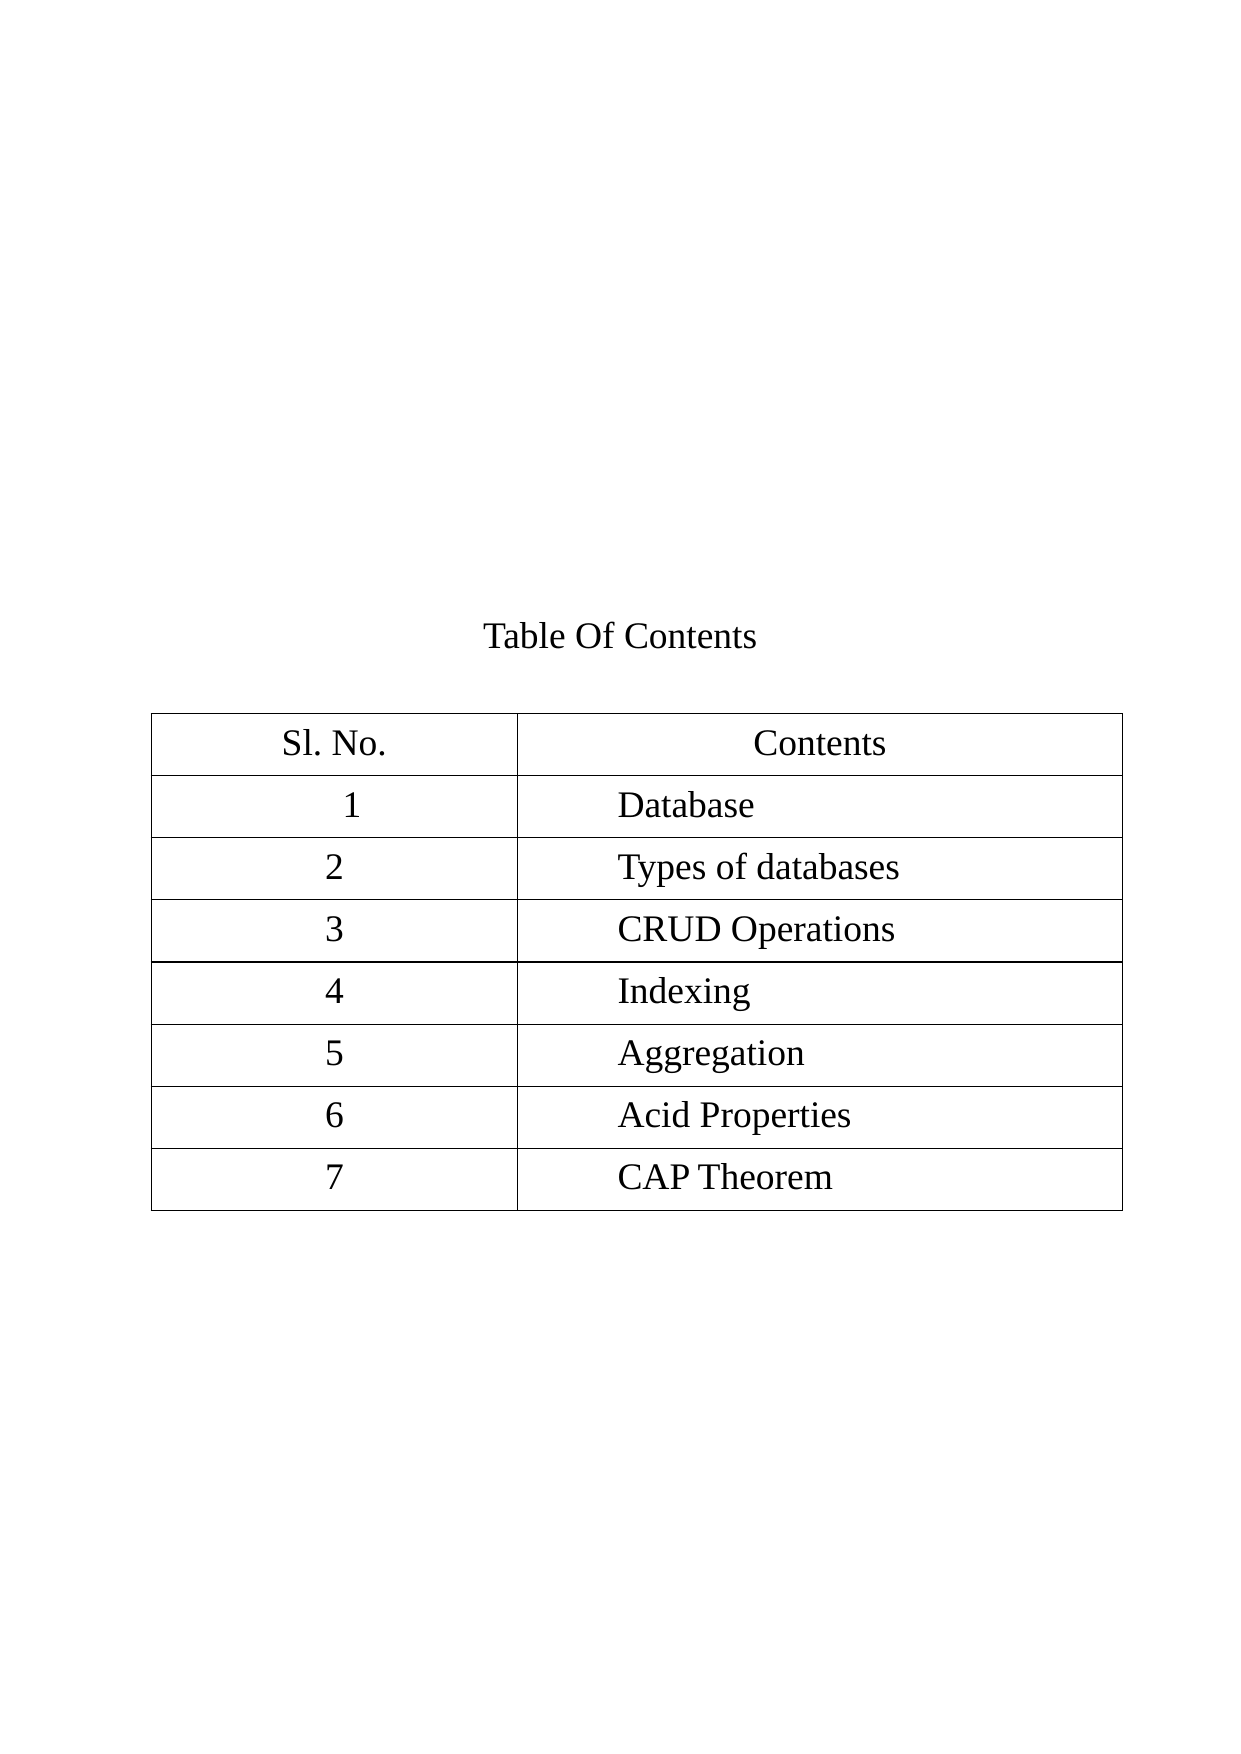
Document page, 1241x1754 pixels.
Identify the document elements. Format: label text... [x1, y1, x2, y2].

table_cell 1 [152, 776, 517, 837]
table_header Contents [518, 714, 1122, 775]
table_cell Database [518, 776, 1122, 837]
table_cell 6 [152, 1087, 517, 1148]
table_cell Types of databases [518, 838, 1122, 899]
table_cell CRUD Operations [518, 900, 1122, 961]
table_cell 7 [152, 1149, 517, 1210]
table_cell 2 [152, 838, 517, 899]
table_cell Aggregation [518, 1025, 1122, 1086]
table_cell 5 [152, 1025, 517, 1086]
table_cell Indexing [518, 963, 1122, 1023]
table_cell Acid Properties [518, 1087, 1122, 1148]
table_header Sl. No. [152, 714, 517, 775]
table_cell CAP Theorem [518, 1149, 1122, 1210]
table_cell 3 [152, 900, 517, 961]
text Table Of Contents [118, 614, 1122, 657]
table_cell 4 [152, 963, 517, 1023]
